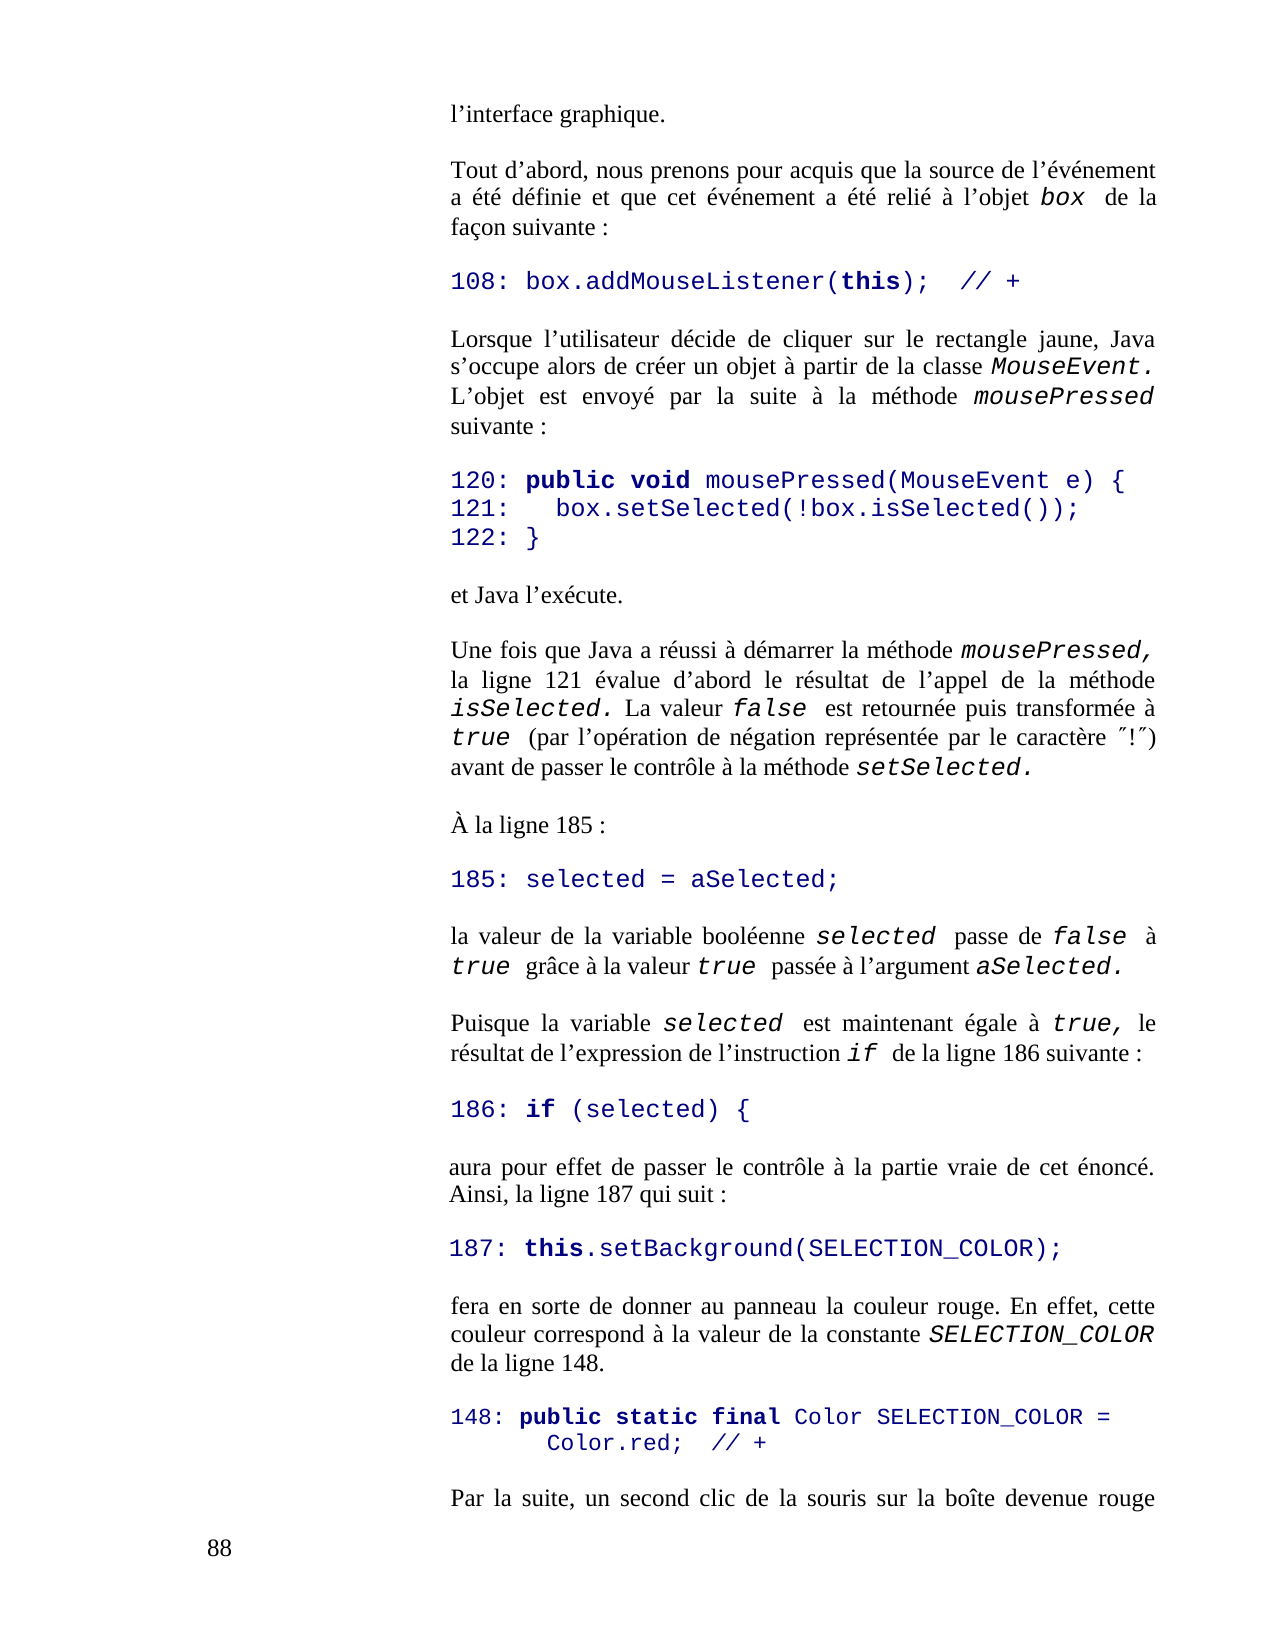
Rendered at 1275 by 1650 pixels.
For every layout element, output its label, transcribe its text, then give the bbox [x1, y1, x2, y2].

table_header Par la suite, un second clic de la souris sur la boîte devenue rouge [443, 1485, 1163, 1512]
table_header [200, 811, 443, 894]
table_header Lorsque l’utilisateur décide de cliquer sur le rectangle jaune, Java s’occupe alors de créer un objet à partir de la classe MouseEvent. L’objet est envoyé par la suite à la méthode mousePressed suivante : [443, 325, 1163, 440]
table_header Tout d’abord, nous prenons pour acquis que la source de l’événement a été définie et que cet événement a été relié à l’objet box de la façon suivante : [443, 156, 1164, 241]
table_header [200, 1153, 441, 1264]
table_header [200, 1405, 443, 1457]
table_header 148: public static final Color SELECTION_COLOR = Color.red; // + [443, 1405, 1164, 1457]
table_header [200, 156, 443, 241]
table_header Une fois que Java a réussi à démarrer la méthode mousePressed, la ligne 121 évalue d’abord le résultat de l’appel de la méthode isSelected. La valeur false est retournée puis transformée à true (par l’opération de négation représentée par le caractère !) avant de passer le contrôle à la méthode setSelected. [443, 636, 1163, 783]
table_header [200, 1485, 443, 1512]
table_header [200, 922, 443, 982]
table_header fera en sorte de donner au panneau la couleur rouge. En effet, cette couleur correspond à la valeur de la constante SELECTION_COLOR de la ligne 148. [443, 1292, 1163, 1377]
table_header aura pour effet de passer le contrôle à la partie vraie de cet énoncé. Ainsi, la ligne 187 qui suit : 187: this.setBackground(SELECTION_COLOR); [441, 1153, 1163, 1264]
table_header Puisque la variable selected est maintenant égale à true, le résultat de l’expression de l’instruction if de la ligne 186 suivante : 186: if (selected) { [443, 1010, 1163, 1125]
table_header [200, 269, 443, 297]
table_header À la ligne 185 : 185: selected = aSelected; [443, 811, 1163, 894]
table_header [200, 325, 443, 440]
table_header 108: box.addMouseListener(this); // + [443, 269, 1164, 297]
table_header la valeur de la variable booléenne selected passe de false à true grâce à la valeur true passée à l’argument aSelected. [443, 922, 1164, 982]
table_header [200, 1292, 443, 1377]
table_header [200, 1010, 443, 1125]
table_header 120: public void mousePressed(MouseEvent e) { 121: box.setSelected(!box.isSelected()); 122: } et Java l’exécute. [443, 468, 1164, 608]
table_header l’interface graphique. [443, 100, 1164, 128]
table_header [200, 100, 443, 128]
table_header [200, 468, 443, 608]
table_header [200, 636, 443, 783]
